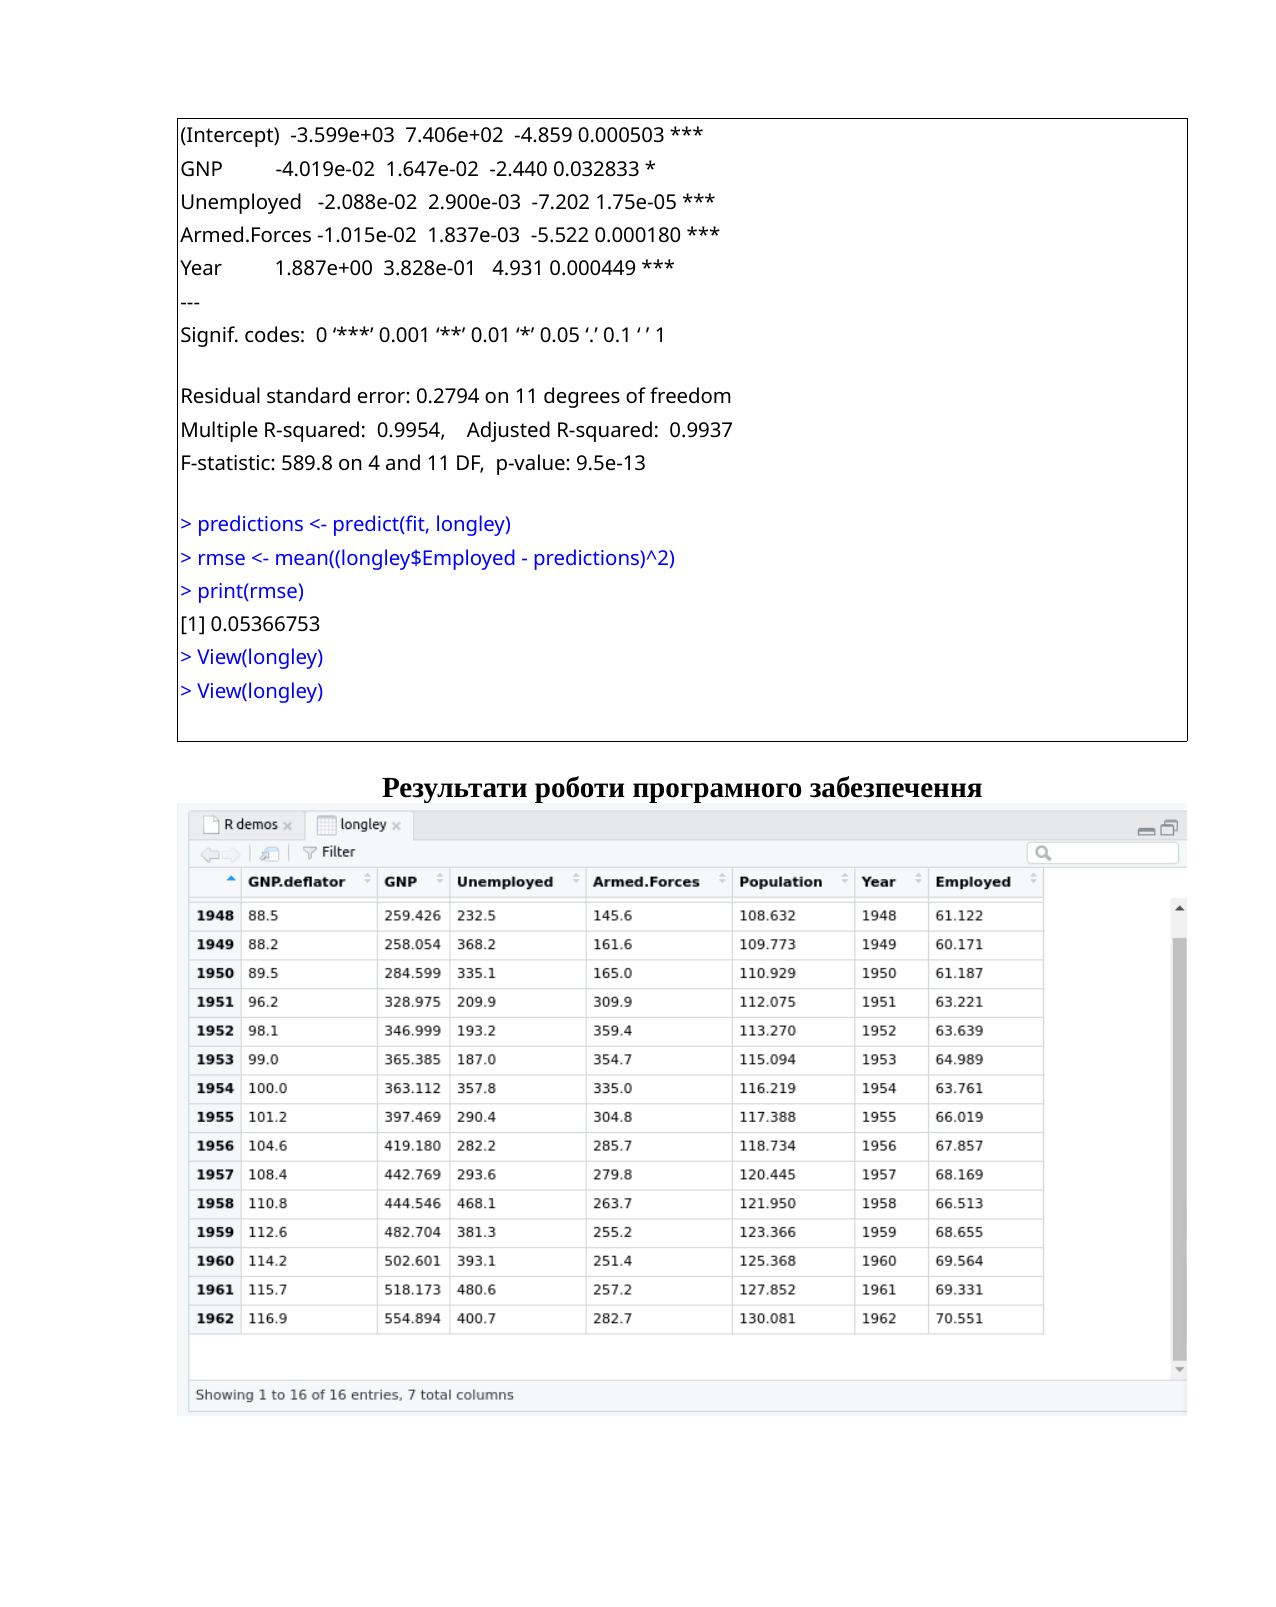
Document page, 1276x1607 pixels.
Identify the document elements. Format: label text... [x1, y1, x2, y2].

table_header (Intercept) -3.599e+03 7.406e+02 -4.859 0.000503 *** GNP -4.019e-02 1.647e-02 -2.440 0.032833 * Unemployed -2.088e-02 2.900e-03 -7.202 1.75e-05 *** Armed.Forces -1.015e-02 1.837e-03 -5.522 0.000180 *** Year 1.887e+00 3.828e-01 4.931 0.000449 *** --- Signif. codes: 0 ‘***’ 0.001 ‘**’ 0.01 ‘*’ 0.05 ‘.’ 0.1 ‘ ’ 1 Residual standard error: 0.2794 on 11 degrees of freedom Multiple R-squared: 0.9954, Adjusted R-squared: 0.9937 F-statistic: 589.8 on 4 and 11 DF, p-value: 9.5e-13 > predictions <- predict(fit, longley) > rmse <- mean((longley$Employed - predictions)^2) > print(rmse) [1] 0.05366753 > View(longley) > View(longley) [178, 119, 1187, 741]
picture [177, 803, 1188, 1416]
text Результати роботи програмного забезпечення [177, 770, 1187, 803]
